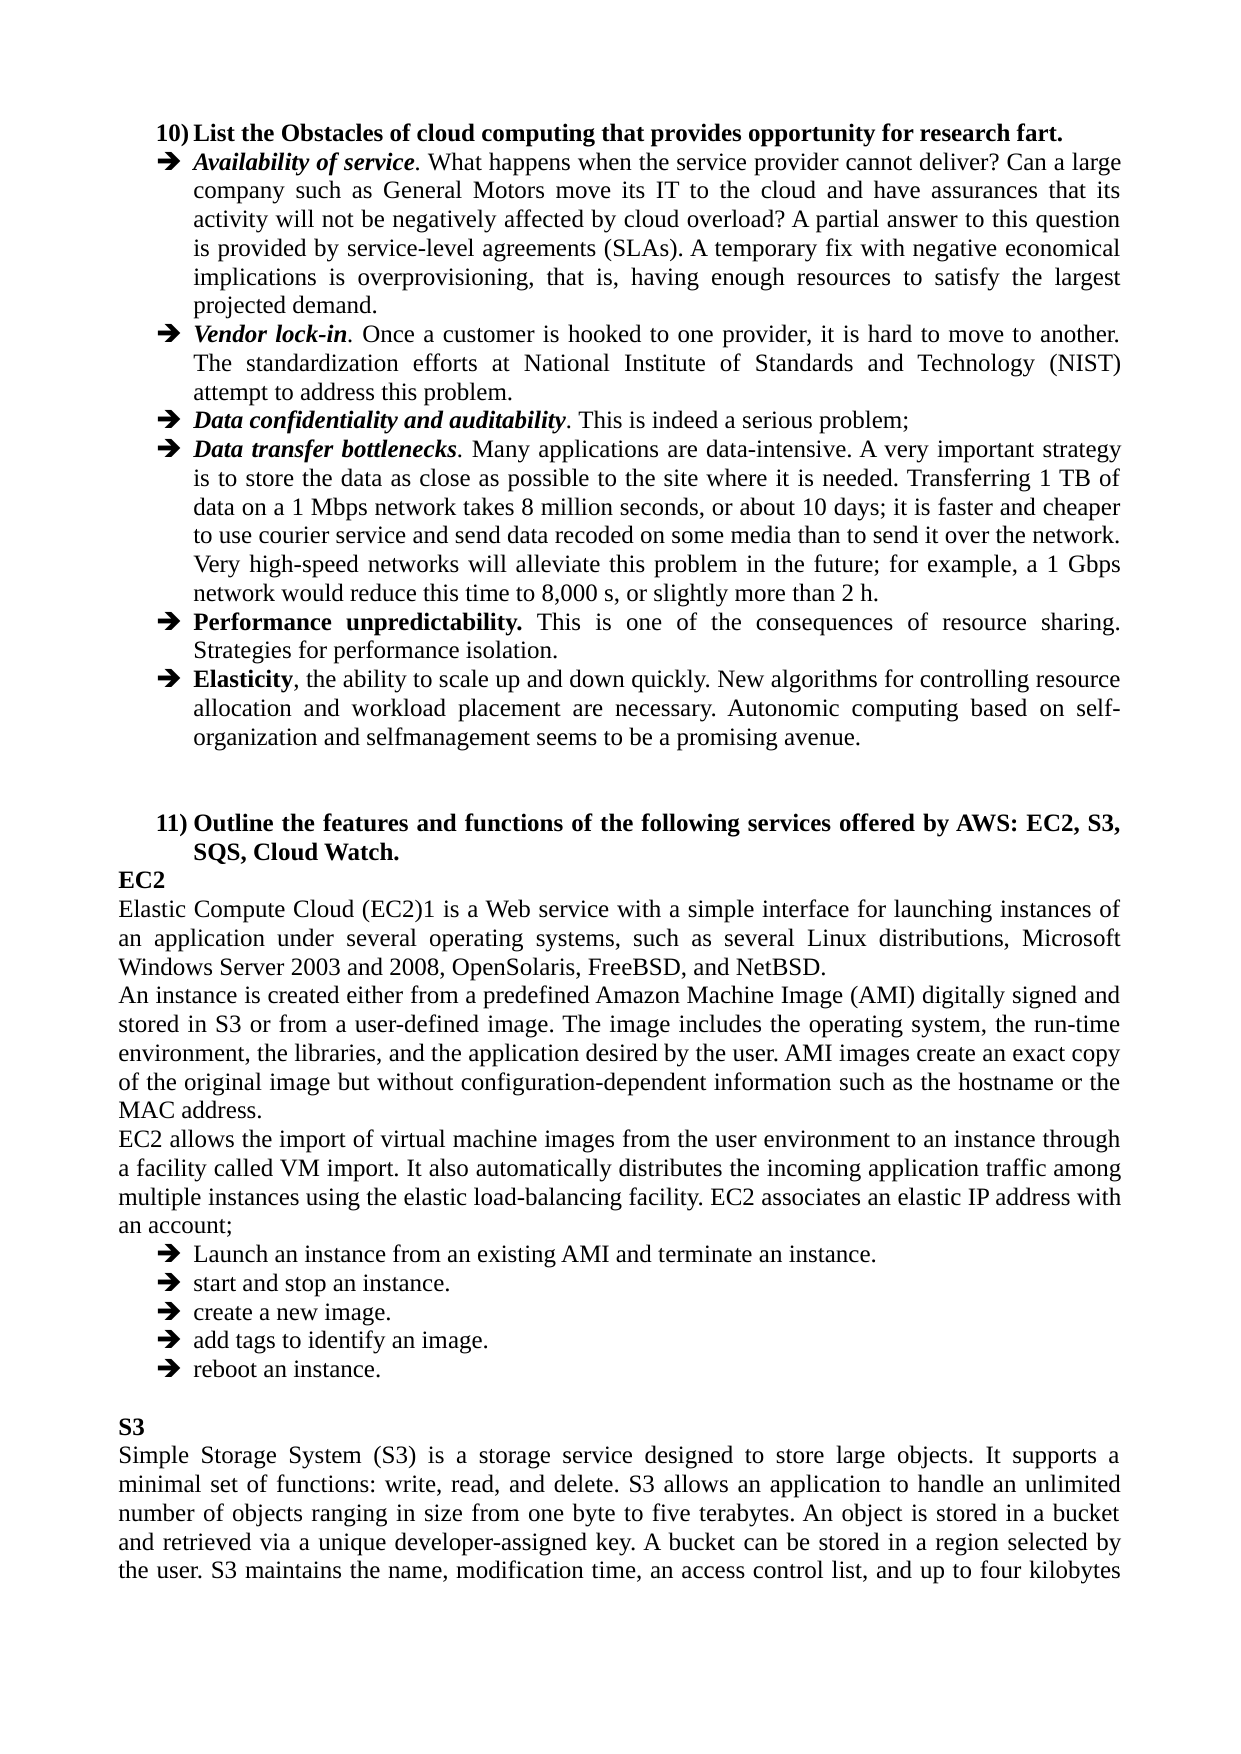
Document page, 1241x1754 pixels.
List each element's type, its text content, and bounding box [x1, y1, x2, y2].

text S3 [118, 1412, 1122, 1441]
list Data confidentiality and auditability. This is indeed a serious problem; [156, 406, 1122, 434]
list Vendor lock-in. Once a customer is hooked to one provider, it is hard to move to another. The standardization efforts at National Institute of Standards and Technology (NIST) attempt to address this problem. [156, 319, 1122, 406]
text Elastic Compute Cloud (EC2)1 is a Web service with a simple interface for launching instances of an application under several operating systems, such as several Linux distributions, Microsoft Windows Server 2003 and 2008, OpenSolaris, FreeBSD, and NetBSD. [118, 894, 1122, 981]
list create a new image. [156, 1297, 1122, 1326]
list Elasticity, the ability to scale up and down quickly. New algorithms for controlling resource allocation and workload placement are necessary. Autonomic computing based on self-organization and selfmanagement seems to be a promising avenue. [156, 664, 1122, 751]
list add tags to identify an image. [156, 1326, 1122, 1354]
list Outline the features and functions of the following services offered by AWS: EC2, S3, SQS, Cloud Watch. [156, 808, 1122, 866]
list Performance unpredictability. This is one of the consequences of resource sharing. Strategies for performance isolation. [156, 607, 1122, 664]
list start and stop an instance. [156, 1268, 1122, 1297]
text EC2 allows the import of virtual machine images from the user environment to an instance through a facility called VM import. It also automatically distributes the incoming application traffic among multiple instances using the elastic load-balancing facility. EC2 associates an elastic IP address with an account; [118, 1124, 1122, 1239]
list Availability of service. What happens when the service provider cannot deliver? Can a large company such as General Motors move its IT to the cloud and have assurances that its activity will not be negatively affected by cloud overload? A partial answer to this question is provided by service-level agreements (SLAs). A temporary fix with negative economical implications is overprovisioning, that is, having enough resources to satisfy the largest projected demand. [156, 147, 1122, 319]
list Launch an instance from an existing AMI and terminate an instance. [156, 1239, 1122, 1268]
list List the Obstacles of cloud computing that provides opportunity for research fart. [156, 118, 1122, 147]
text An instance is created either from a predefined Amazon Machine Image (AMI) digitally signed and stored in S3 or from a user-defined image. The image includes the operating system, the run-time environment, the libraries, and the application desired by the user. AMI images create an exact copy of the original image but without configuration-dependent information such as the hostname or the MAC address. [118, 981, 1122, 1124]
text Simple Storage System (S3) is a storage service designed to store large objects. It supports a minimal set of functions: write, read, and delete. S3 allows an application to handle an unlimited number of objects ranging in size from one byte to five terabytes. An object is stored in a bucket and retrieved via a unique developer-assigned key. A bucket can be stored in a region selected by the user. S3 maintains the name, modification time, an access control list, and up to four kilobytes [118, 1441, 1122, 1584]
list reboot an instance. [156, 1354, 1122, 1383]
text EC2 [118, 866, 1122, 894]
list Data transfer bottlenecks. Many applications are data-intensive. A very important strategy is to store the data as close as possible to the site where it is needed. Transferring 1 TB of data on a 1 Mbps network takes 8 million seconds, or about 10 days; it is faster and cheaper to use courier service and send data recoded on some media than to send it over the network. Very high-speed networks will alleviate this problem in the future; for example, a 1 Gbps network would reduce this time to 8,000 s, or slightly more than 2 h. [156, 434, 1122, 607]
